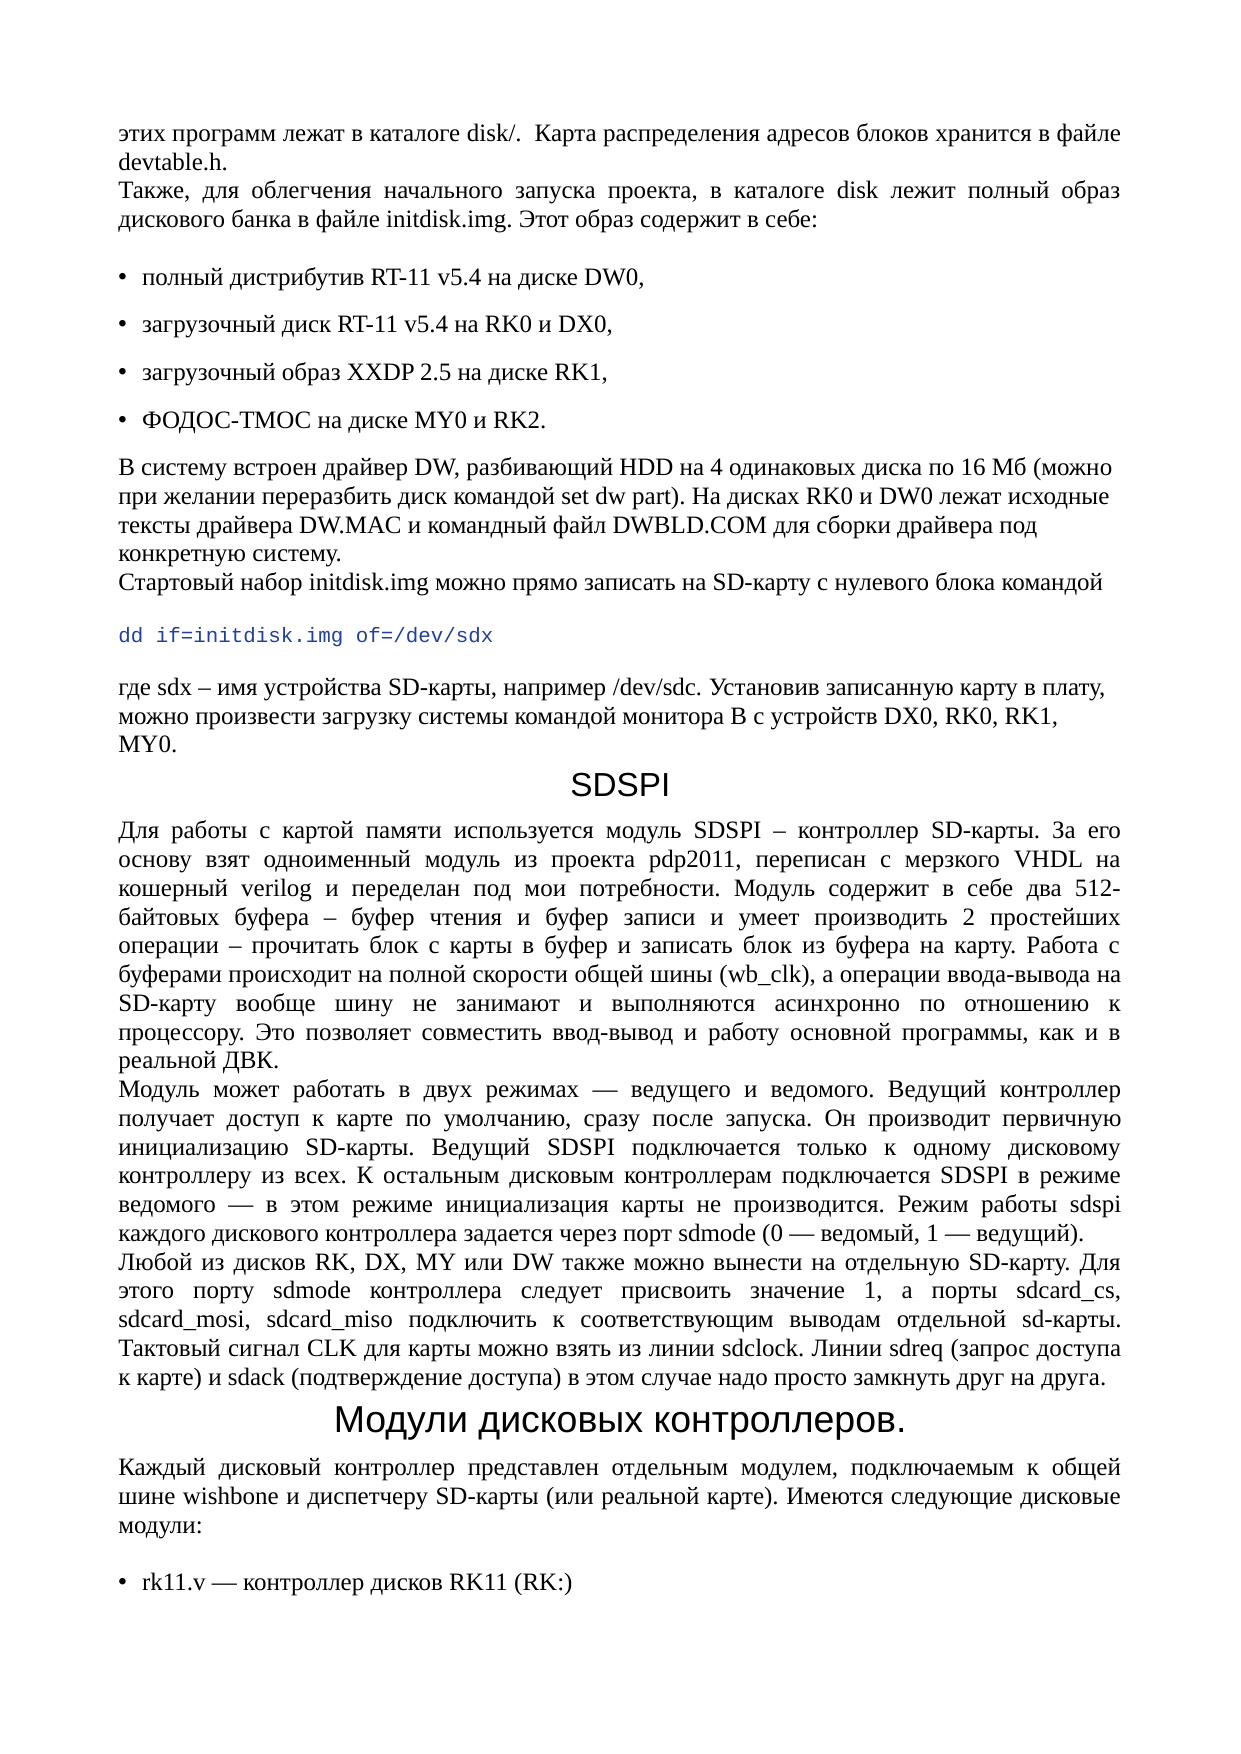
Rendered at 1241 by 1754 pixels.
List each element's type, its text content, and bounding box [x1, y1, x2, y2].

text Для работы с картой памяти используется модуль SDSPI – контроллер SD-карты. За его основу взят одноименный модуль из проекта pdp2011, переписан с мерзкого VHDL на кошерный verilog и переделан под мои потребности. Модуль содержит в себе два 512-байтовых буфера – буфер чтения и буфер записи и умеет производить 2 простейших операции – прочитать блок с карты в буфер и записать блок из буфера на карту. Работа с буферами происходит на полной скорости общей шины (wb_clk), а операции ввода-вывода на SD-карту вообще шину не занимают и выполняются асинхронно по отношению к процессору. Это позволяет совместить ввод-вывод и работу основной программы, как и в реальной ДВК. [118, 816, 1122, 1074]
text Также, для облегчения начального запуска проекта, в каталоге disk лежит полный образ дискового банка в файле initdisk.img. Этот образ содержит в себе: [118, 176, 1122, 233]
list полный дистрибутив RT-11 v5.4 на диске DW0, [118, 262, 1122, 291]
text В систему встроен драйвер DW, разбивающий HDD на 4 одинаковых диска по 16 Мб (можно при желании переразбить диск командой set dw part). На дисках RK0 и DW0 лежат исходные тексты драйвера DW.MAC и командный файл DWBLD.COM для сборки драйвера под конкретную систему. [118, 452, 1122, 567]
subtitle Модули дисковых контроллеров. [118, 1397, 1122, 1440]
text Каждый дисковый контроллер представлен отдельным модулем, подключаемым к общей шине wishbone и диспетчеру SD-карты (или реальной карте). Имеются следующие дисковые модули: [118, 1452, 1122, 1539]
text Модуль может работать в двух режимах — ведущего и ведомого. Ведущий контроллер получает доступ к карте по умолчанию, сразу после запуска. Он производит первичную инициализацию SD-карты. Ведущий SDSPI подключается только к одному дисковому контроллеру из всех. К остальным дисковым контроллерам подключается SDSPI в режиме ведомого — в этом режиме инициализация карты не производится. Режим работы sdspi каждого дискового контроллера задается через порт sdmode (0 — ведомый, 1 — ведущий). [118, 1074, 1122, 1247]
text Стартовый набор initdisk.img можно прямо записать на SD-карту с нулевого блока командой [118, 567, 1122, 596]
list ФОДОС-ТМОС на диске MY0 и RK2. [118, 405, 1122, 433]
text dd if=initdisk.img of=/dev/sdx [118, 625, 1122, 648]
list rk11.v — контроллер дисков RK11 (RK:) [118, 1567, 1122, 1596]
text Любой из дисков RK, DX, MY или DW также можно вынести на отдельную SD-карту. Для этого порту sdmode контроллера следует присвоить значение 1, а порты sdcard_cs, sdcard_mosi, sdcard_miso подключить к соответствующим выводам отдельной sd-карты. Тактовый сигнал CLK для карты можно взять из линии sdclock. Линии sdreq (запрос доступа к карте) и sdack (подтверждение доступа) в этом случае надо просто замкнуть друг на друга. [118, 1247, 1122, 1391]
text где sdx – имя устройства SD-карты, например /dev/sdc. Установив записанную карту в плату, можно произвести загрузку системы командой монитора B с устройств DX0, RK0, RK1, MY0. [118, 672, 1122, 758]
list загрузочный образ XXDP 2.5 на диске RK1, [118, 357, 1122, 386]
list загрузочный диск RT-11 v5.4 на RK0 и DX0, [118, 309, 1122, 338]
subtitle SDSPI [118, 764, 1122, 803]
text этих программ лежат в каталоге disk/. Карта распределения адресов блоков хранится в файле devtable.h. [118, 118, 1122, 176]
